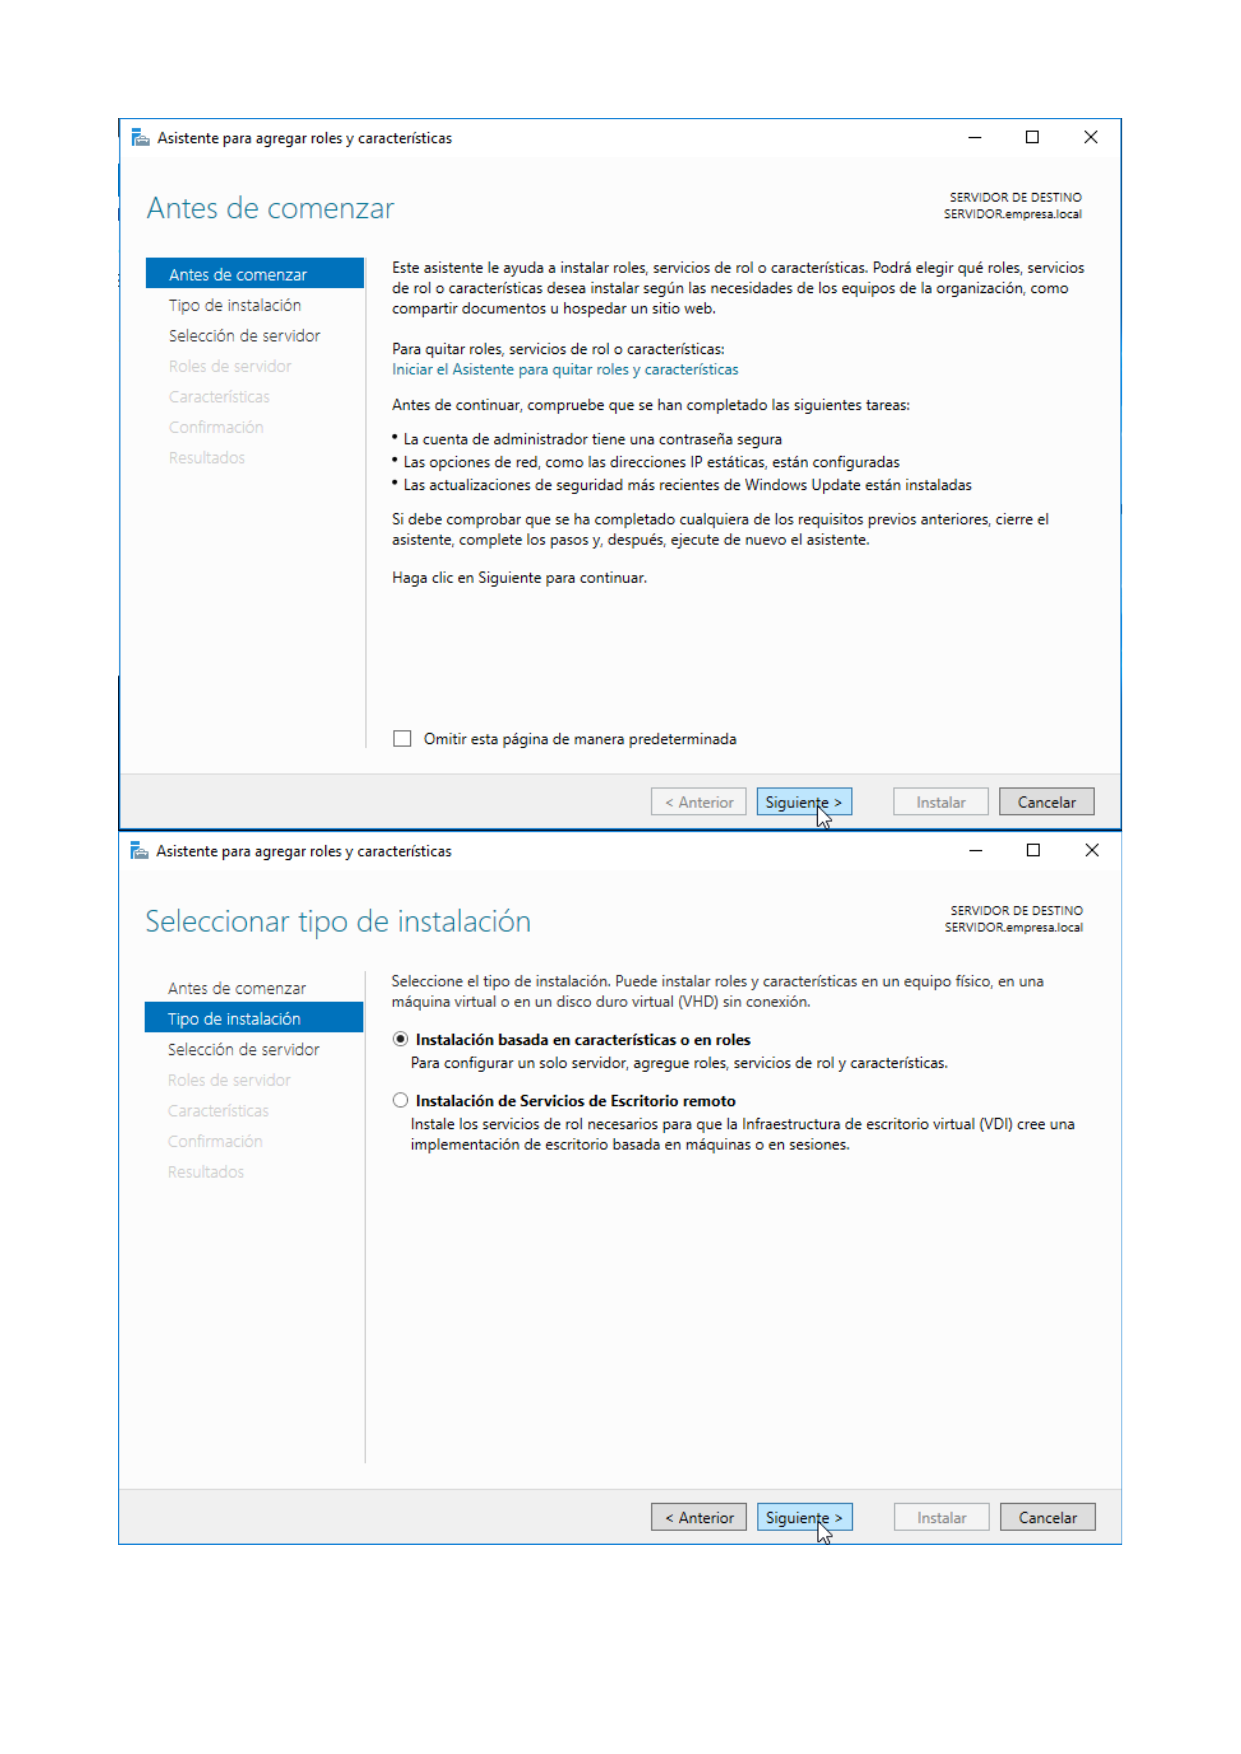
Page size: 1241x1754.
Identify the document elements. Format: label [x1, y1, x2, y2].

picture [118, 118, 1123, 1545]
